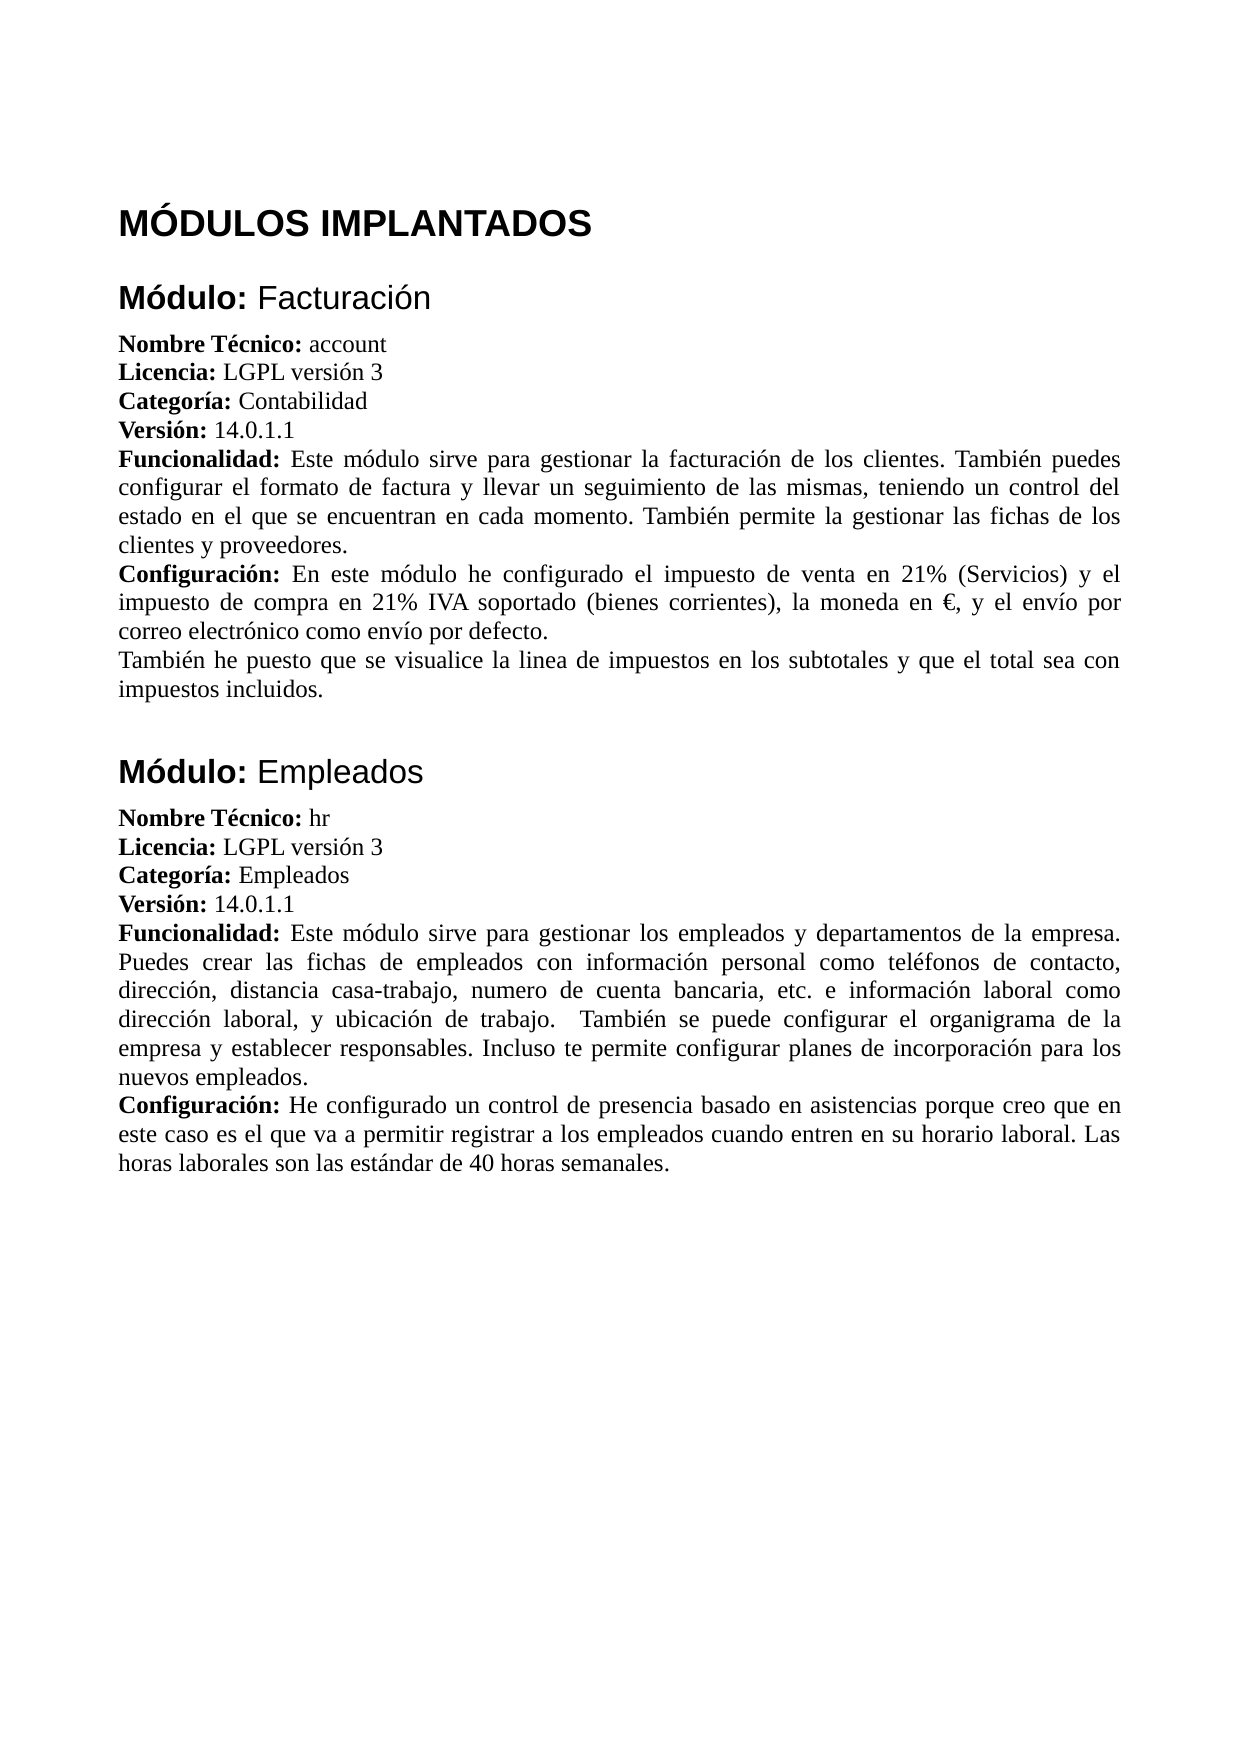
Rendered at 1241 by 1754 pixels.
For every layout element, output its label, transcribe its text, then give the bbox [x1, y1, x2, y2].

subtitle Módulo: Empleados [118, 752, 1122, 791]
text También he puesto que se visualice la linea de impuestos en los subtotales y que el total sea con impuestos incluidos. [118, 645, 1122, 702]
subtitle MÓDULOS IMPLANTADOS [118, 201, 1122, 244]
text Nombre Técnico: account [118, 329, 1122, 357]
text Categoría: Contabilidad [118, 386, 1122, 415]
subtitle Módulo: Facturación [118, 278, 1122, 316]
text Configuración: He configurado un control de presencia basado en asistencias porque creo que en este caso es el que va a permitir registrar a los empleados cuando entren en su horario laboral. Las horas laborales son las estándar de 40 horas semanales. [118, 1091, 1122, 1177]
text Configuración: En este módulo he configurado el impuesto de venta en 21% (Servicios) y el impuesto de compra en 21% IVA soportado (bienes corrientes), la moneda en €, y el envío por correo electrónico como envío por defecto. [118, 559, 1122, 645]
text Funcionalidad: Este módulo sirve para gestionar la facturación de los clientes. También puedes configurar el formato de factura y llevar un seguimiento de las mismas, teniendo un control del estado en el que se encuentran en cada momento. También permite la gestionar las fichas de los clientes y proveedores. [118, 444, 1122, 559]
text Categoría: Empleados [118, 861, 1122, 889]
text Versión: 14.0.1.1 [118, 889, 1122, 918]
text Nombre Técnico: hr [118, 803, 1122, 832]
text Licencia: LGPL versión 3 [118, 832, 1122, 861]
text Versión: 14.0.1.1 [118, 415, 1122, 444]
text Funcionalidad: Este módulo sirve para gestionar los empleados y departamentos de la empresa. Puedes crear las fichas de empleados con información personal como teléfonos de contacto, dirección, distancia casa-trabajo, numero de cuenta bancaria, etc. e información laboral como dirección laboral, y ubicación de trabajo. También se puede configurar el organigrama de la empresa y establecer responsables. Incluso te permite configurar planes de incorporación para los nuevos empleados. [118, 918, 1122, 1091]
text Licencia: LGPL versión 3 [118, 357, 1122, 386]
